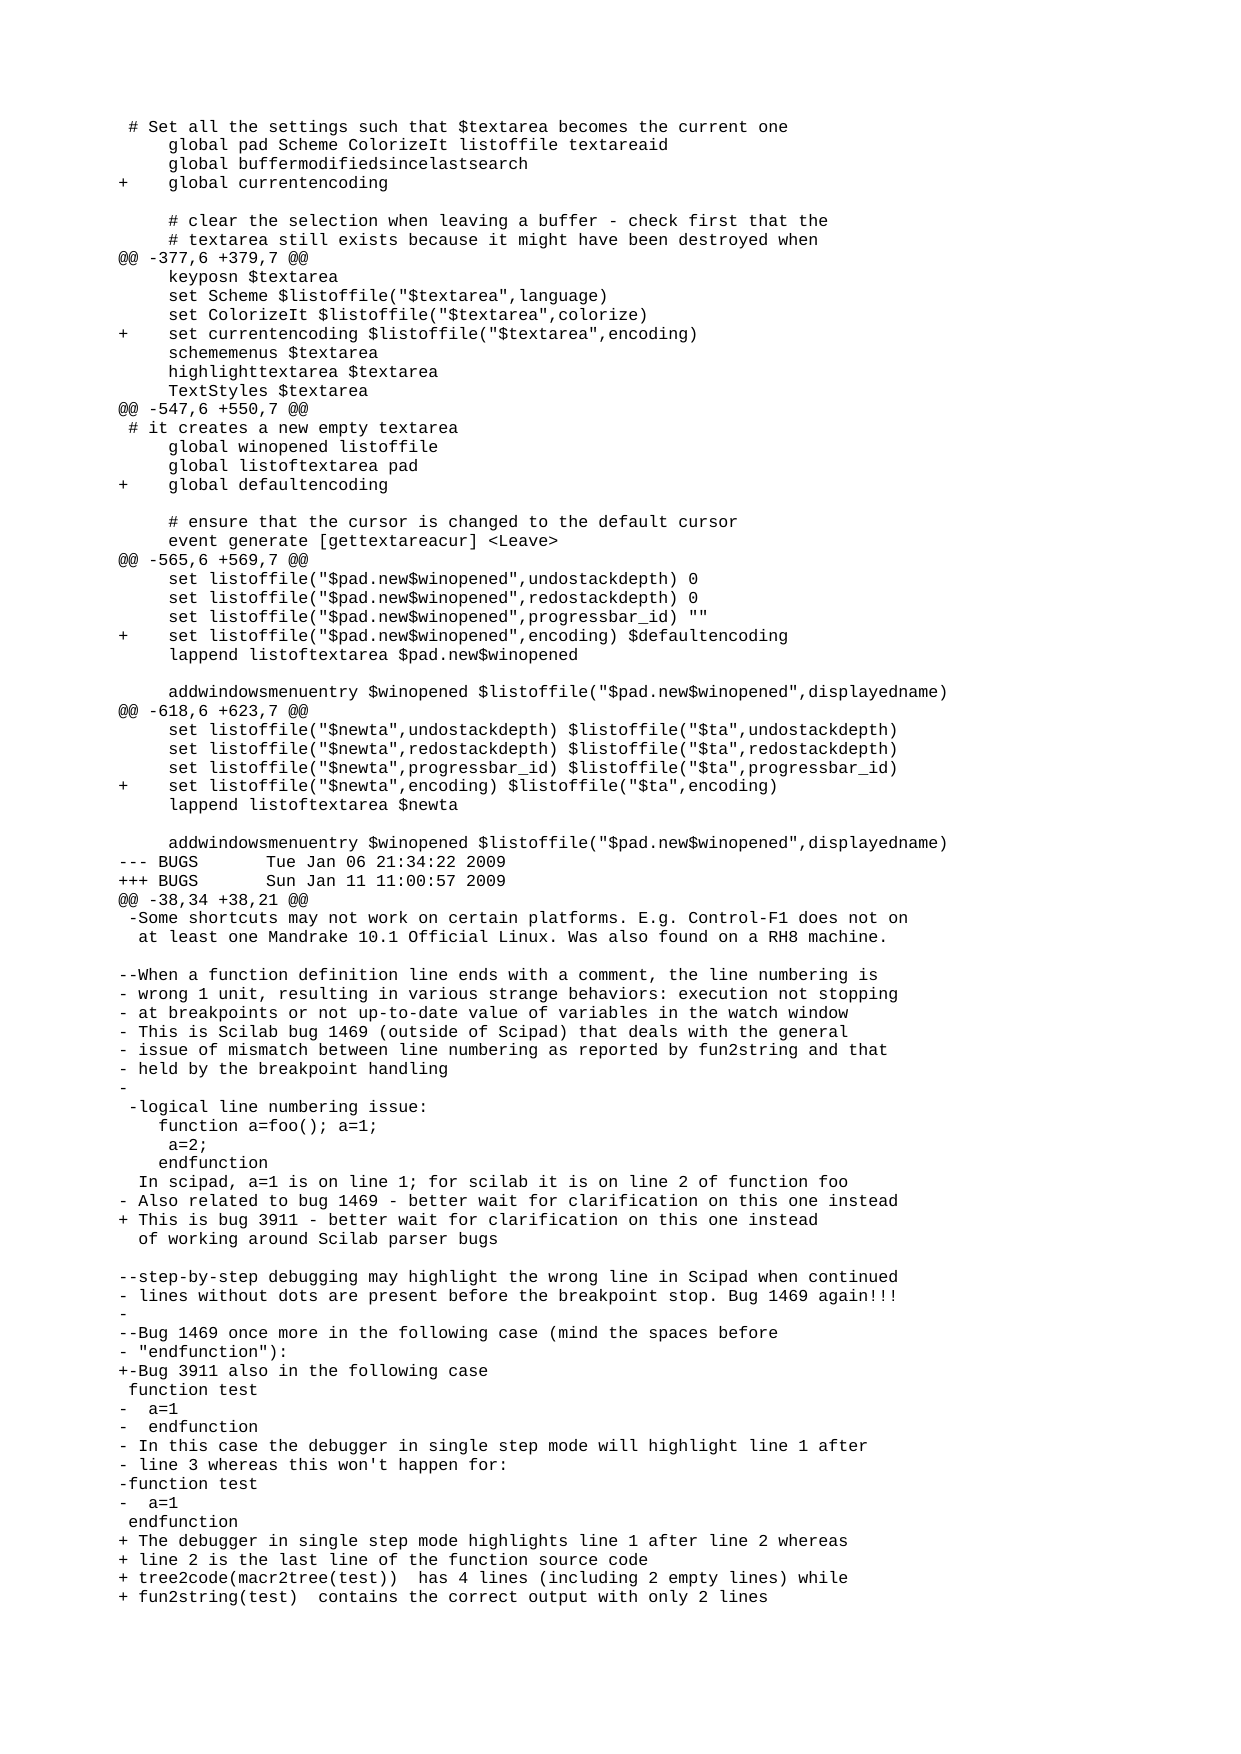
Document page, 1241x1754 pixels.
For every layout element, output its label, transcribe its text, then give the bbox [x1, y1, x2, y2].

text +-Bug 3911 also in the following case [118, 1362, 1122, 1381]
text function a=foo(); a=1; [118, 1117, 1122, 1136]
text - endfunction [118, 1419, 1122, 1438]
text + This is bug 3911 - better wait for clarification on this one instead [118, 1212, 1122, 1231]
text # clear the selection when leaving a buffer - check first that the [118, 212, 1122, 231]
text - line 3 whereas this won't happen for: [118, 1457, 1122, 1476]
text endfunction [118, 1513, 1122, 1532]
text - at breakpoints or not up-to-date value of variables in the watch window [118, 1004, 1122, 1023]
text -Some shortcuts may not work on certain platforms. E.g. Control-F1 does not on [118, 910, 1122, 929]
text + set listoffile("$newta",encoding) $listoffile("$ta",encoding) [118, 778, 1122, 797]
text - In this case the debugger in single step mode will highlight line 1 after [118, 1438, 1122, 1457]
text schememenus $textarea [118, 344, 1122, 363]
text highlighttextarea $textarea [118, 363, 1122, 382]
text set listoffile("$pad.new$winopened",redostackdepth) 0 [118, 589, 1122, 608]
text --step-by-step debugging may highlight the wrong line in Scipad when continued [118, 1268, 1122, 1287]
text - a=1 [118, 1494, 1122, 1513]
text @@ -377,6 +379,7 @@ [118, 250, 1122, 269]
text + fun2string(test) contains the correct output with only 2 lines [118, 1589, 1122, 1608]
text # it creates a new empty textarea [118, 420, 1122, 439]
text - [118, 1080, 1122, 1098]
text @@ -618,6 +623,7 @@ [118, 703, 1122, 721]
text - issue of mismatch between line numbering as reported by fun2string and that [118, 1042, 1122, 1061]
text set Scheme $listoffile("$textarea",language) [118, 288, 1122, 307]
text global buffermodifiedsincelastsearch [118, 156, 1122, 175]
text a=2; [118, 1136, 1122, 1155]
text global pad Scheme ColorizeIt listoffile textareaid [118, 137, 1122, 156]
text lappend listoftextarea $newta [118, 797, 1122, 816]
text addwindowsmenuentry $winopened $listoffile("$pad.new$winopened",displayedname) [118, 834, 1122, 853]
text - [118, 1306, 1122, 1325]
text TextStyles $textarea [118, 382, 1122, 401]
text + global defaultencoding [118, 476, 1122, 495]
text set listoffile("$newta",undostackdepth) $listoffile("$ta",undostackdepth) [118, 721, 1122, 740]
text - held by the breakpoint handling [118, 1061, 1122, 1080]
text +++ BUGS Sun Jan 11 11:00:57 2009 [118, 872, 1122, 891]
text at least one Mandrake 10.1 Official Linux. Was also found on a RH8 machine. [118, 929, 1122, 948]
text @@ -565,6 +569,7 @@ [118, 552, 1122, 571]
text @@ -38,34 +38,21 @@ [118, 891, 1122, 910]
text set ColorizeIt $listoffile("$textarea",colorize) [118, 307, 1122, 326]
text # ensure that the cursor is changed to the default cursor [118, 514, 1122, 533]
text set listoffile("$newta",progressbar_id) $listoffile("$ta",progressbar_id) [118, 759, 1122, 778]
text + tree2code(macr2tree(test)) has 4 lines (including 2 empty lines) while [118, 1570, 1122, 1589]
text + The debugger in single step mode highlights line 1 after line 2 whereas [118, 1532, 1122, 1551]
text + set listoffile("$pad.new$winopened",encoding) $defaultencoding [118, 627, 1122, 646]
text set listoffile("$newta",redostackdepth) $listoffile("$ta",redostackdepth) [118, 740, 1122, 759]
text - wrong 1 unit, resulting in various strange behaviors: execution not stopping [118, 985, 1122, 1004]
text + set currentencoding $listoffile("$textarea",encoding) [118, 326, 1122, 344]
text - Also related to bug 1469 - better wait for clarification on this one instead [118, 1193, 1122, 1212]
text + global currentencoding [118, 175, 1122, 193]
text # Set all the settings such that $textarea becomes the current one [118, 118, 1122, 137]
text @@ -547,6 +550,7 @@ [118, 401, 1122, 420]
text lappend listoftextarea $pad.new$winopened [118, 646, 1122, 665]
text - a=1 [118, 1400, 1122, 1419]
text global listoftextarea pad [118, 457, 1122, 476]
text -logical line numbering issue: [118, 1098, 1122, 1117]
text of working around Scilab parser bugs [118, 1231, 1122, 1249]
text keyposn $textarea [118, 269, 1122, 288]
text + line 2 is the last line of the function source code [118, 1551, 1122, 1570]
text function test [118, 1381, 1122, 1400]
text --Bug 1469 once more in the following case (mind the spaces before [118, 1325, 1122, 1344]
text global winopened listoffile [118, 439, 1122, 457]
text set listoffile("$pad.new$winopened",progressbar_id) "" [118, 608, 1122, 627]
text # textarea still exists because it might have been destroyed when [118, 231, 1122, 250]
text - "endfunction"): [118, 1344, 1122, 1362]
text event generate [gettextareacur] <Leave> [118, 533, 1122, 552]
text set listoffile("$pad.new$winopened",undostackdepth) 0 [118, 571, 1122, 589]
text -function test [118, 1476, 1122, 1494]
text In scipad, a=1 is on line 1; for scilab it is on line 2 of function foo [118, 1174, 1122, 1193]
text addwindowsmenuentry $winopened $listoffile("$pad.new$winopened",displayedname) [118, 684, 1122, 703]
text --When a function definition line ends with a comment, the line numbering is [118, 967, 1122, 985]
text --- BUGS Tue Jan 06 21:34:22 2009 [118, 853, 1122, 872]
text - lines without dots are present before the breakpoint stop. Bug 1469 again!!! [118, 1287, 1122, 1306]
text endfunction [118, 1155, 1122, 1174]
text - This is Scilab bug 1469 (outside of Scipad) that deals with the general [118, 1023, 1122, 1042]
